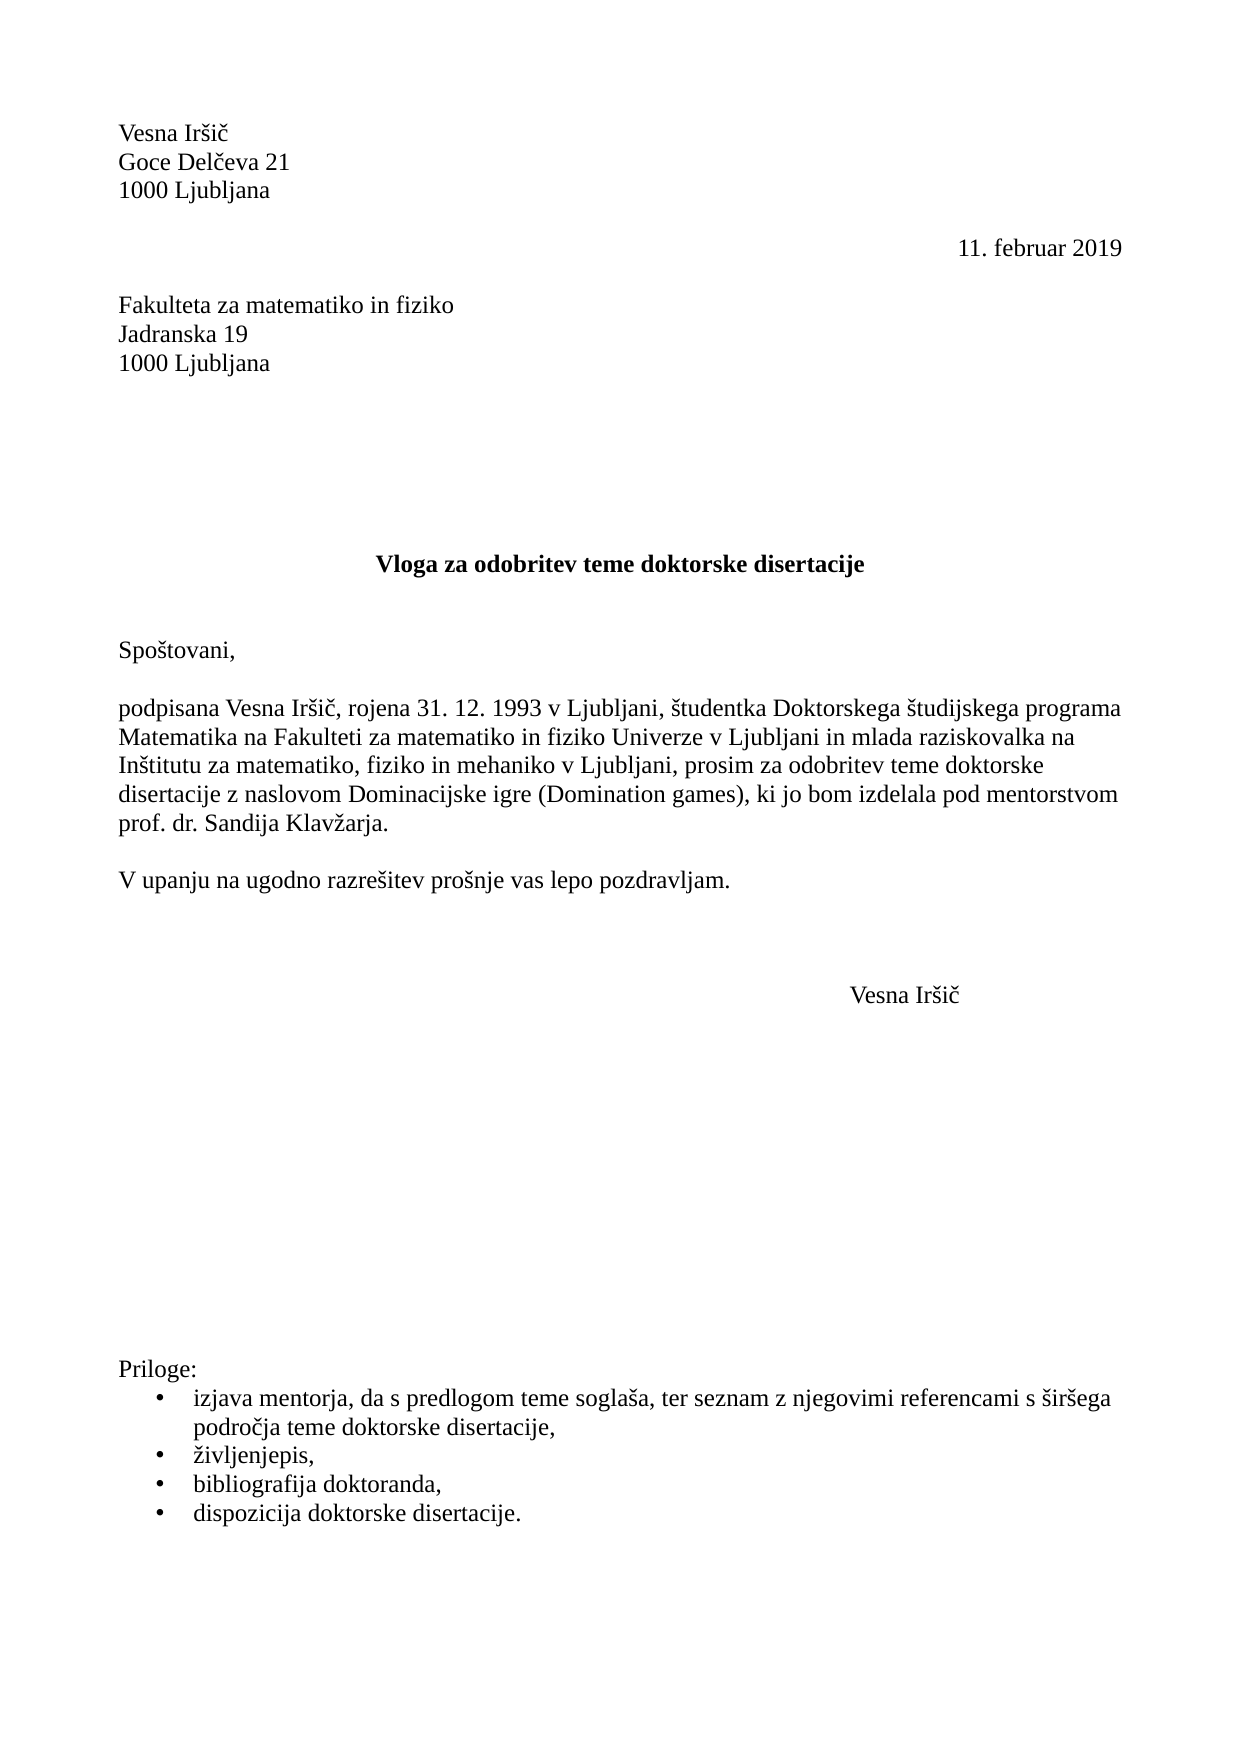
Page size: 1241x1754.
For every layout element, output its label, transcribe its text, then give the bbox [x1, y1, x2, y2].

text Spoštovani, [118, 636, 1122, 664]
text Vesna Iršič [118, 981, 1122, 1009]
list življenjepis, [156, 1441, 1122, 1469]
text Jadranska 19 [118, 319, 1122, 348]
text 1000 Ljubljana [118, 176, 1122, 204]
text podpisana Vesna Iršič, rojena 31. 12. 1993 v Ljubljani, študentka Doktorskega študijskega programa Matematika na Fakulteti za matematiko in fiziko Univerze v Ljubljani in mlada raziskovalka na Inštitutu za matematiko, fiziko in mehaniko v Ljubljani, prosim za odobritev teme doktorske disertacije z naslovom Dominacijske igre (Domination games), ki jo bom izdelala pod mentorstvom prof. dr. Sandija Klavžarja. [118, 693, 1122, 837]
list bibliografija doktoranda, [156, 1469, 1122, 1498]
text 11. februar 2019 [118, 233, 1122, 262]
text Fakulteta za matematiko in fiziko [118, 291, 1122, 319]
text Goce Delčeva 21 [118, 147, 1122, 176]
text 1000 Ljubljana [118, 348, 1122, 377]
list dispozicija doktorske disertacije. [156, 1498, 1122, 1527]
list izjava mentorja, da s predlogom teme soglaša, ter seznam z njegovimi referencami s širšega področja teme doktorske disertacije, [156, 1383, 1122, 1441]
text Vesna Iršič [118, 118, 1122, 147]
text V upanju na ugodno razrešitev prošnje vas lepo pozdravljam. [118, 866, 1122, 894]
text Vloga za odobritev teme doktorske disertacije [118, 549, 1122, 578]
text Priloge: [118, 1354, 1122, 1383]
